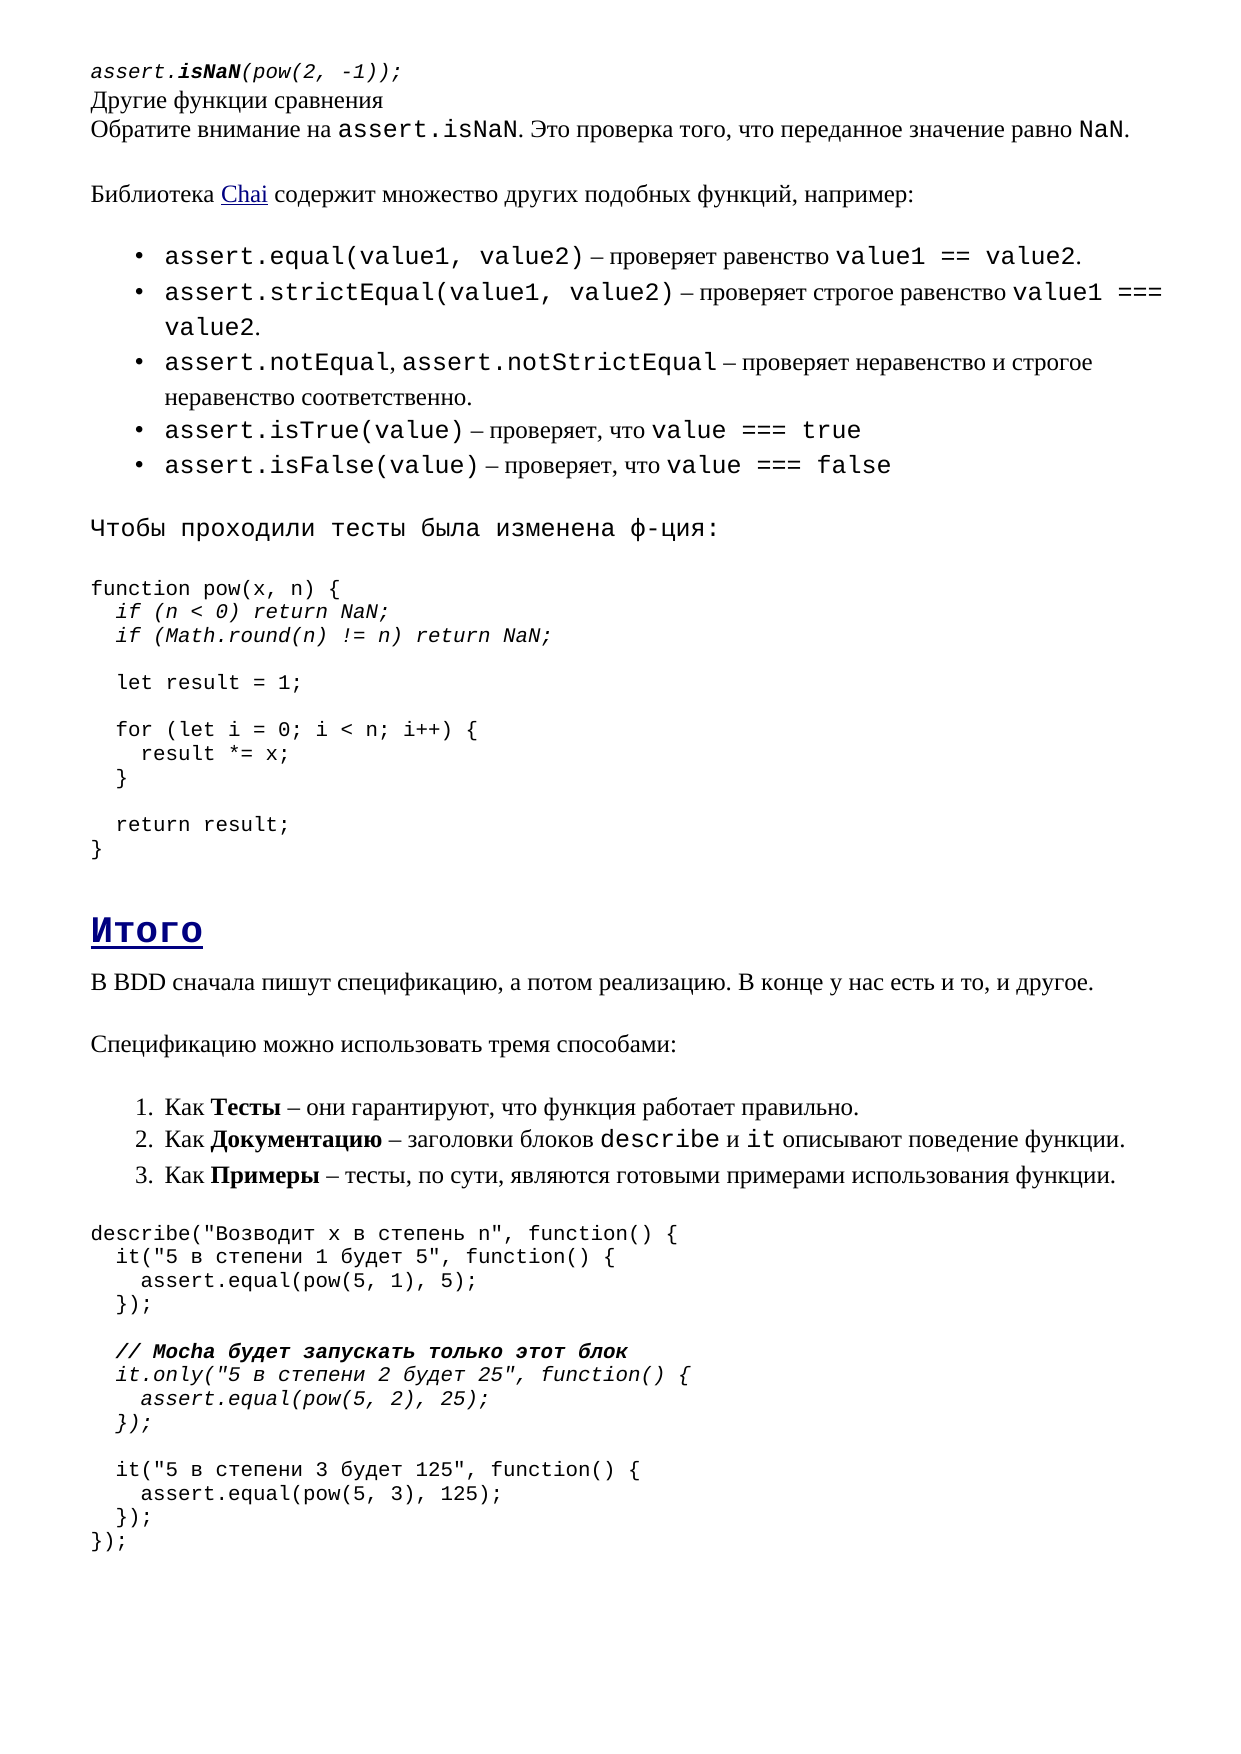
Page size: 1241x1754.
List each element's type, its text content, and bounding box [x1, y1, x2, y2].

list assert.strictEqual(value1, value2) – проверяет строгое равенство value1 === value2. [135, 277, 1187, 342]
text assert.equal(pow(5, 2), 25); [90, 1388, 1187, 1412]
text }); [90, 1506, 1187, 1530]
text } [90, 767, 1187, 790]
text Библиотека Chai содержит множество других подобных функций, например: [90, 179, 1187, 207]
text return result; [90, 814, 1187, 838]
text assert.equal(pow(5, 1), 5); [90, 1270, 1187, 1293]
text if (n < 0) return NaN; [90, 601, 1187, 625]
subtitle Итого [90, 912, 1187, 954]
list Как Примеры – тесты, по сути, являются готовыми примерами использования функции. [135, 1160, 1187, 1189]
text for (let i = 0; i < n; i++) { [90, 719, 1187, 743]
text if (Math.round(n) != n) return NaN; [90, 625, 1187, 648]
text it.only("5 в степени 2 будет 25", function() { [90, 1364, 1187, 1388]
text assert.equal(pow(5, 3), 125); [90, 1483, 1187, 1506]
text // Mocha будет запускать только этот блок [90, 1341, 1187, 1364]
text it("5 в степени 1 будет 5", function() { [90, 1246, 1187, 1270]
text }); [90, 1412, 1187, 1435]
text describe("Возводит x в степень n", function() { [90, 1222, 1187, 1246]
text Обратите внимание на assert.isNaN. Это проверка того, что переданное значение равно NaN. [90, 114, 1187, 144]
text }); [90, 1293, 1187, 1317]
text }); [90, 1530, 1187, 1553]
text Спецификацию можно использовать тремя способами: [90, 1029, 1187, 1058]
text let result = 1; [90, 672, 1187, 696]
list assert.notEqual, assert.notStrictEqual – проверяет неравенство и строгое неравенство соответственно. [135, 347, 1187, 411]
text it("5 в степени 3 будет 125", function() { [90, 1459, 1187, 1483]
text result *= x; [90, 743, 1187, 767]
text assert.isNaN(pow(2, -1)); [90, 61, 1187, 85]
text Другие функции сравнения [90, 85, 1187, 114]
text } [90, 838, 1187, 861]
text В BDD сначала пишут спецификацию, а потом реализацию. В конце у нас есть и то, и другое. [90, 967, 1187, 995]
text Чтобы проходили тесты была изменена ф-ция: [90, 516, 1187, 544]
list assert.isTrue(value) – проверяет, что value === true [135, 415, 1187, 446]
list Как Документацию – заголовки блоков describe и it описывают поведение функции. [135, 1124, 1187, 1155]
text function pow(x, n) { [90, 577, 1187, 601]
list assert.isFalse(value) – проверяет, что value === false [135, 451, 1187, 481]
list assert.equal(value1, value2) – проверяет равенство value1 == value2. [135, 241, 1187, 272]
list Как Тесты – они гарантируют, что функция работает правильно. [135, 1092, 1187, 1120]
